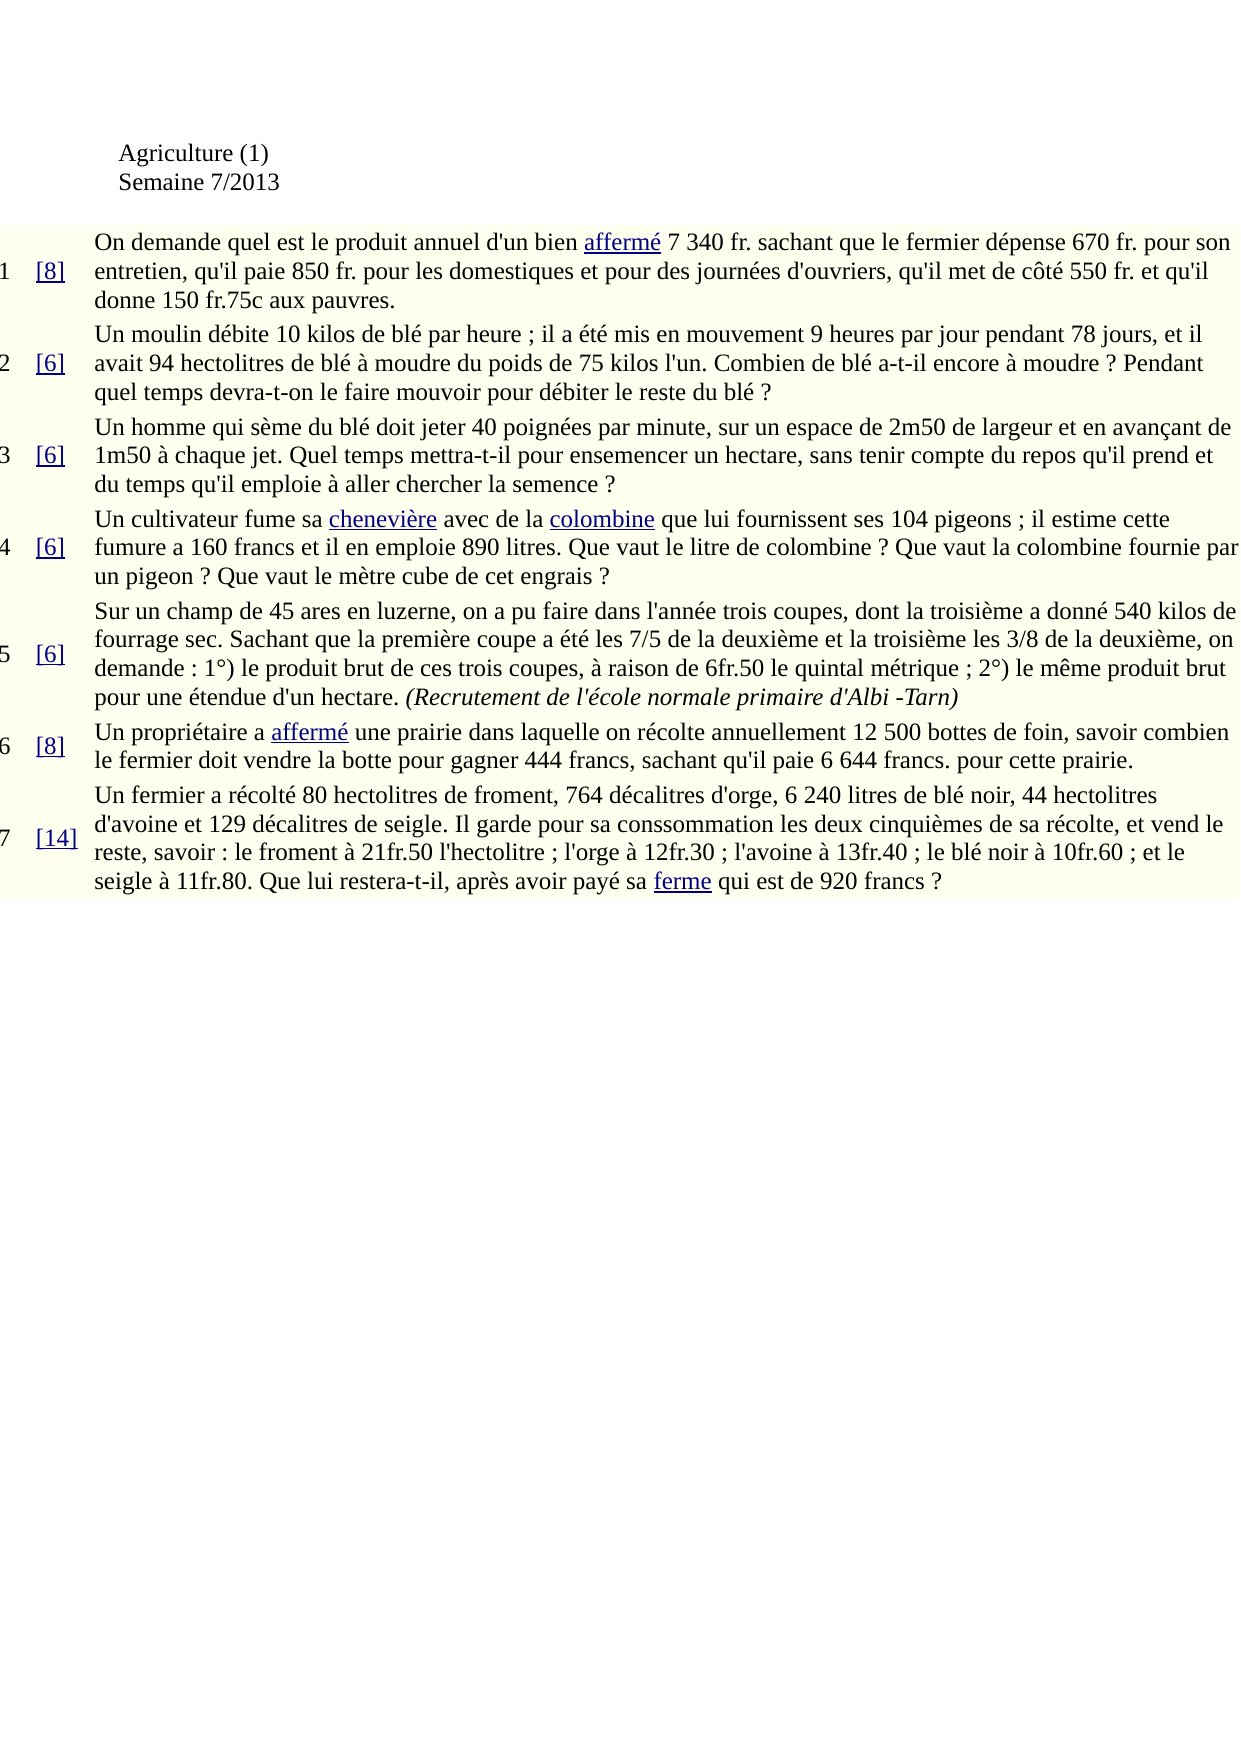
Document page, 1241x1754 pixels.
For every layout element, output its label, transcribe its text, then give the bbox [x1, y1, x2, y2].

table_cell 3 [0, 409, 33, 501]
table_cell 4 [0, 501, 33, 593]
table_cell [6] [33, 501, 91, 593]
table_header 1 [0, 225, 33, 317]
table_cell Un homme qui sème du blé doit jeter 40 poignées par minute, sur un espace de 2m50 de largeur et en avançant de 1m50 à chaque jet. Quel temps mettra-t-il pour ensemencer un hectare, sans tenir compte du repos qu'il prend et du temps qu'il emploie à aller chercher la semence ? [91, 409, 1240, 501]
table_cell [8] [33, 714, 91, 777]
table_cell Un moulin débite 10 kilos de blé par heure ; il a été mis en mouvement 9 heures par jour pendant 78 jours, et il avait 94 hectolitres de blé à moudre du poids de 75 kilos l'un. Combien de blé a-t-il encore à moudre ? Pendant quel temps devra-t-on le faire mouvoir pour débiter le reste du blé ? [91, 317, 1240, 409]
table_cell 6 [0, 714, 33, 777]
table_cell 2 [0, 317, 33, 409]
table_cell [6] [33, 409, 91, 501]
table_cell Sur un champ de 45 ares en luzerne, on a pu faire dans l'année trois coupes, dont la troisième a donné 540 kilos de fourrage sec. Sachant que la première coupe a été les 7/5 de la deuxième et la troisième les 3/8 de la deuxième, on demande : 1°) le produit brut de ces trois coupes, à raison de 6fr.50 le quintal métrique ; 2°) le même produit brut pour une étendue d'un hectare. (Recrutement de l'école normale primaire d'Albi -Tarn) [91, 593, 1240, 714]
text Agriculture (1) [118, 138, 1122, 167]
table_cell 7 [0, 777, 33, 898]
table_header On demande quel est le produit annuel d'un bien affermé 7 340 fr. sachant que le fermier dépense 670 fr. pour son entretien, qu'il paie 850 fr. pour les domestiques et pour des journées d'ouvriers, qu'il met de côté 550 fr. et qu'il donne 150 fr.75c aux pauvres. [91, 225, 1240, 317]
table_cell [6] [33, 593, 91, 714]
text Semaine 7/2013 [118, 167, 1122, 196]
table_header [8] [33, 225, 91, 317]
table_cell [6] [33, 317, 91, 409]
table_cell Un propriétaire a affermé une prairie dans laquelle on récolte annuellement 12 500 bottes de foin, savoir combien le fermier doit vendre la botte pour gagner 444 francs, sachant qu'il paie 6 644 francs. pour cette prairie. [91, 714, 1240, 777]
table_cell 5 [0, 593, 33, 714]
table_cell Un fermier a récolté 80 hectolitres de froment, 764 décalitres d'orge, 6 240 litres de blé noir, 44 hectolitres d'avoine et 129 décalitres de seigle. Il garde pour sa conssommation les deux cinquièmes de sa récolte, et vend le reste, savoir : le froment à 21fr.50 l'hectolitre ; l'orge à 12fr.30 ; l'avoine à 13fr.40 ; le blé noir à 10fr.60 ; et le seigle à 11fr.80. Que lui restera-t-il, après avoir payé sa ferme qui est de 920 francs ? [91, 777, 1240, 898]
table_cell [14] [33, 777, 91, 898]
table_cell Un cultivateur fume sa chenevière avec de la colombine que lui fournissent ses 104 pigeons ; il estime cette fumure a 160 francs et il en emploie 890 litres. Que vaut le litre de colombine ? Que vaut la colombine fournie par un pigeon ? Que vaut le mètre cube de cet engrais ? [91, 501, 1240, 593]
